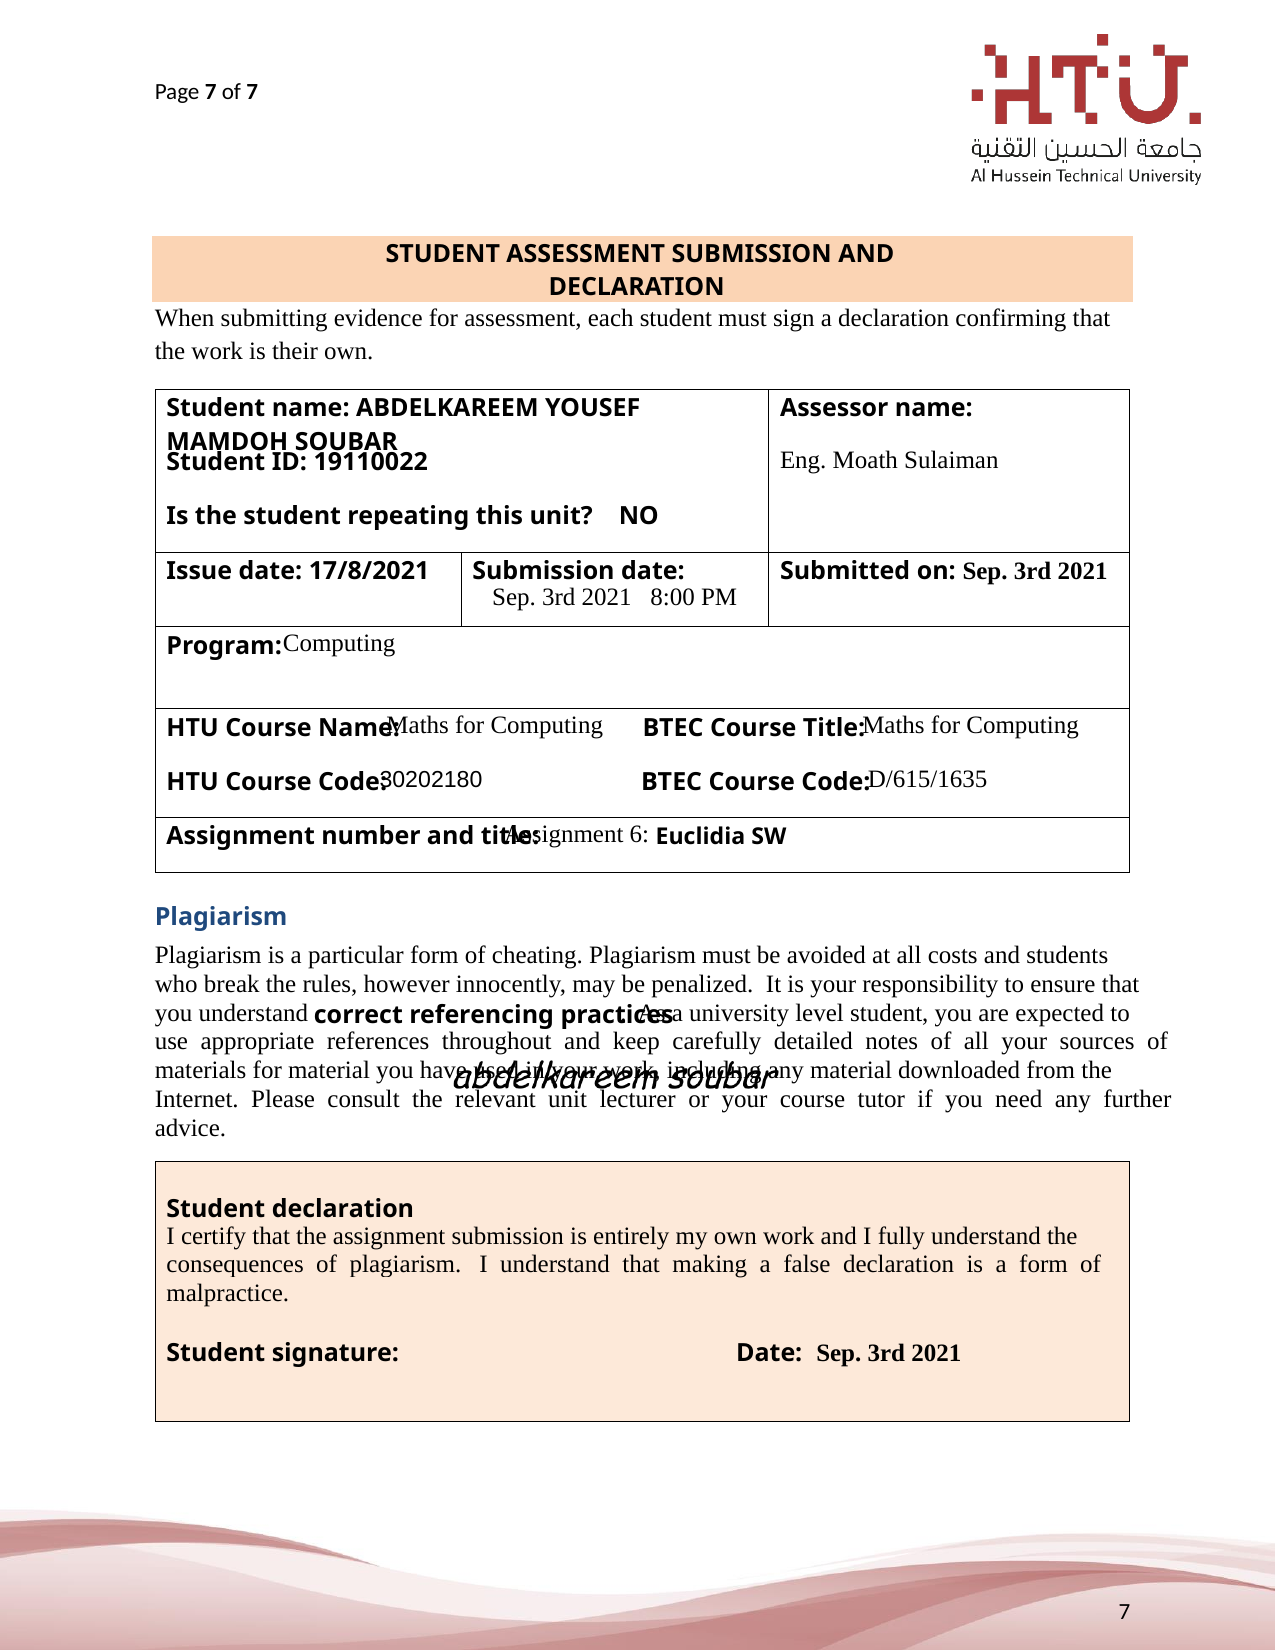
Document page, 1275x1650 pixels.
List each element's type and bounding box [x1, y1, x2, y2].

picture [971, 34, 1201, 185]
picture [0, 1500, 1275, 1650]
picture [438, 1026, 799, 1134]
